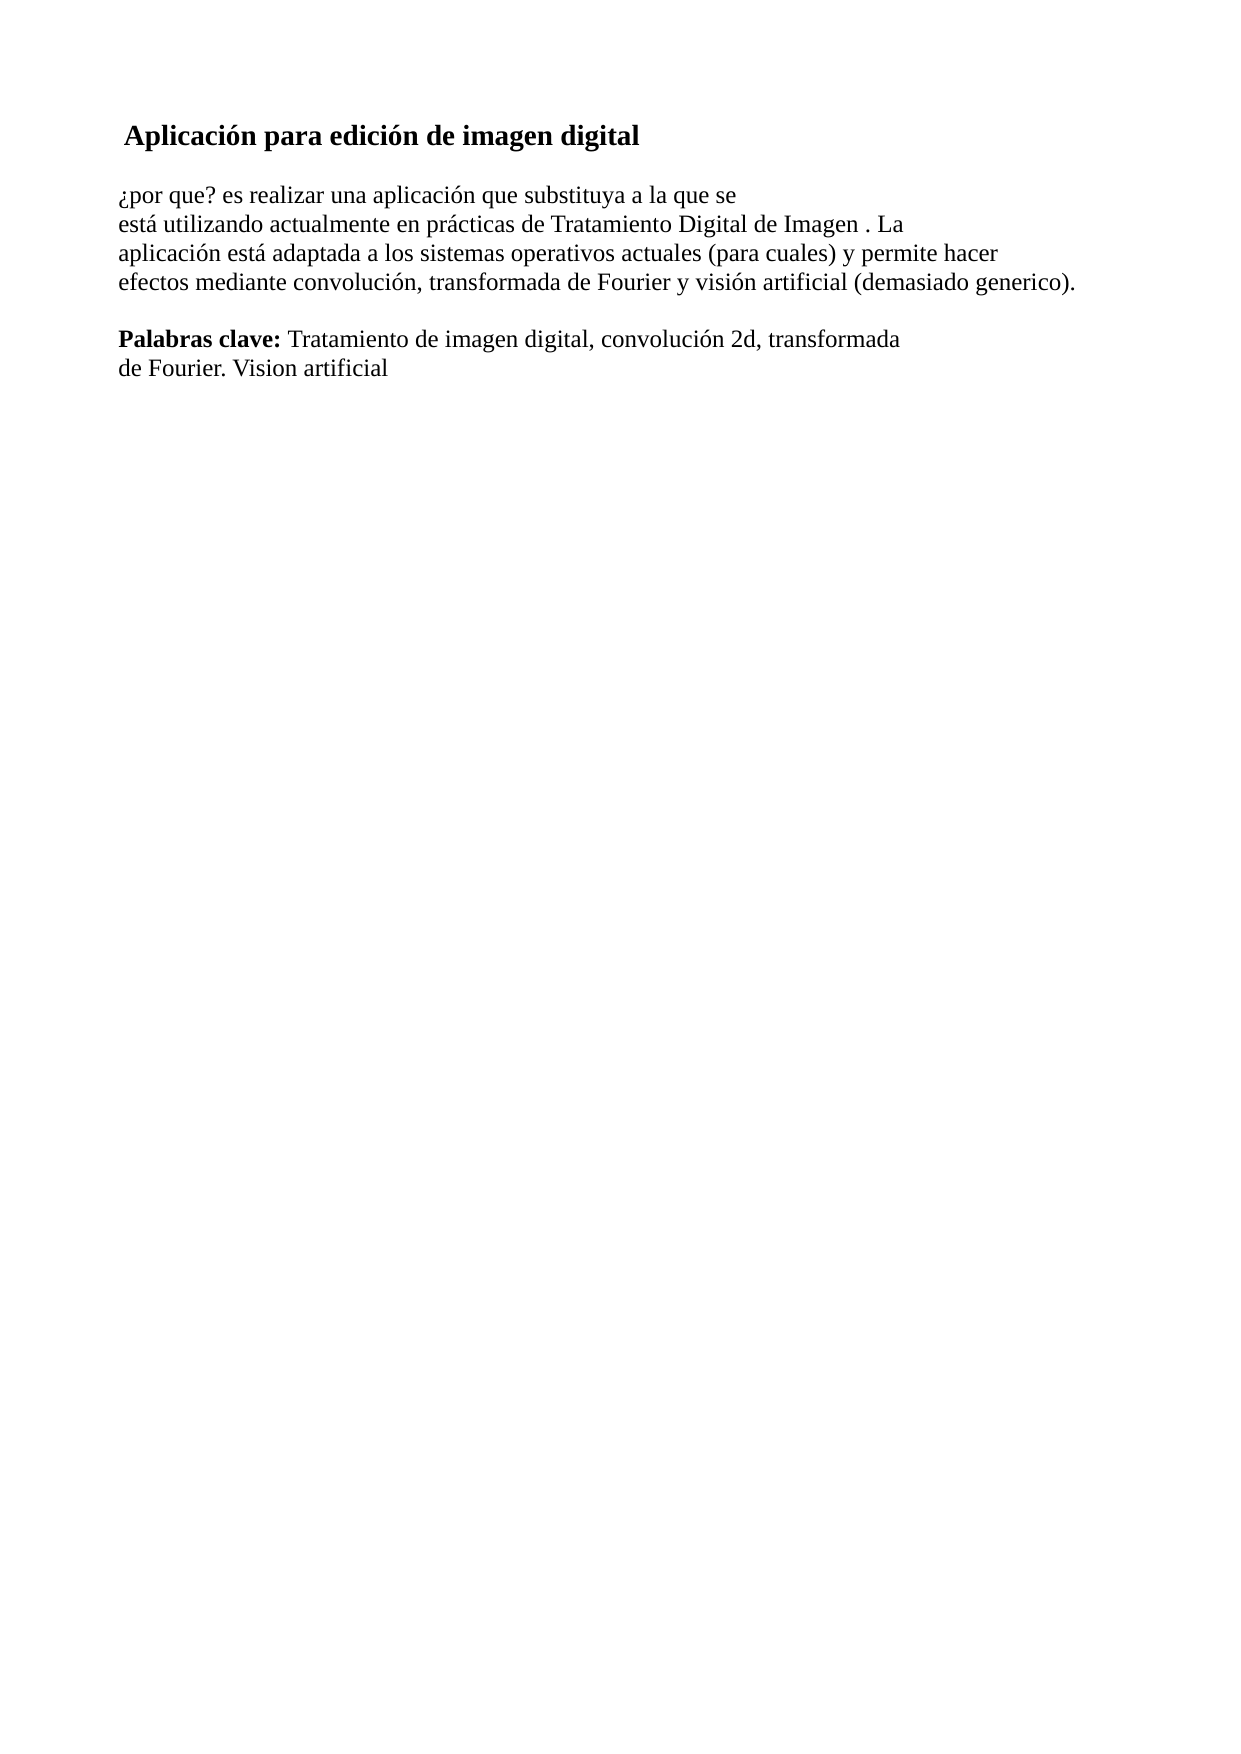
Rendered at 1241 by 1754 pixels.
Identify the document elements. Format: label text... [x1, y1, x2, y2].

text aplicación está adaptada a los sistemas operativos actuales (para cuales) y permite hacer [118, 238, 1122, 267]
text Aplicación para edición de imagen digital [118, 118, 1122, 152]
text efectos mediante convolución, transformada de Fourier y visión artificial (demasiado generico). [118, 267, 1122, 295]
text Palabras clave: Tratamiento de imagen digital, convolución 2d, transformada [118, 324, 1122, 353]
text de Fourier. Vision artificial [118, 353, 1122, 382]
text ¿por que? es realizar una aplicación que substituya a la que se [118, 180, 1122, 209]
text está utilizando actualmente en prácticas de Tratamiento Digital de Imagen . La [118, 209, 1122, 238]
